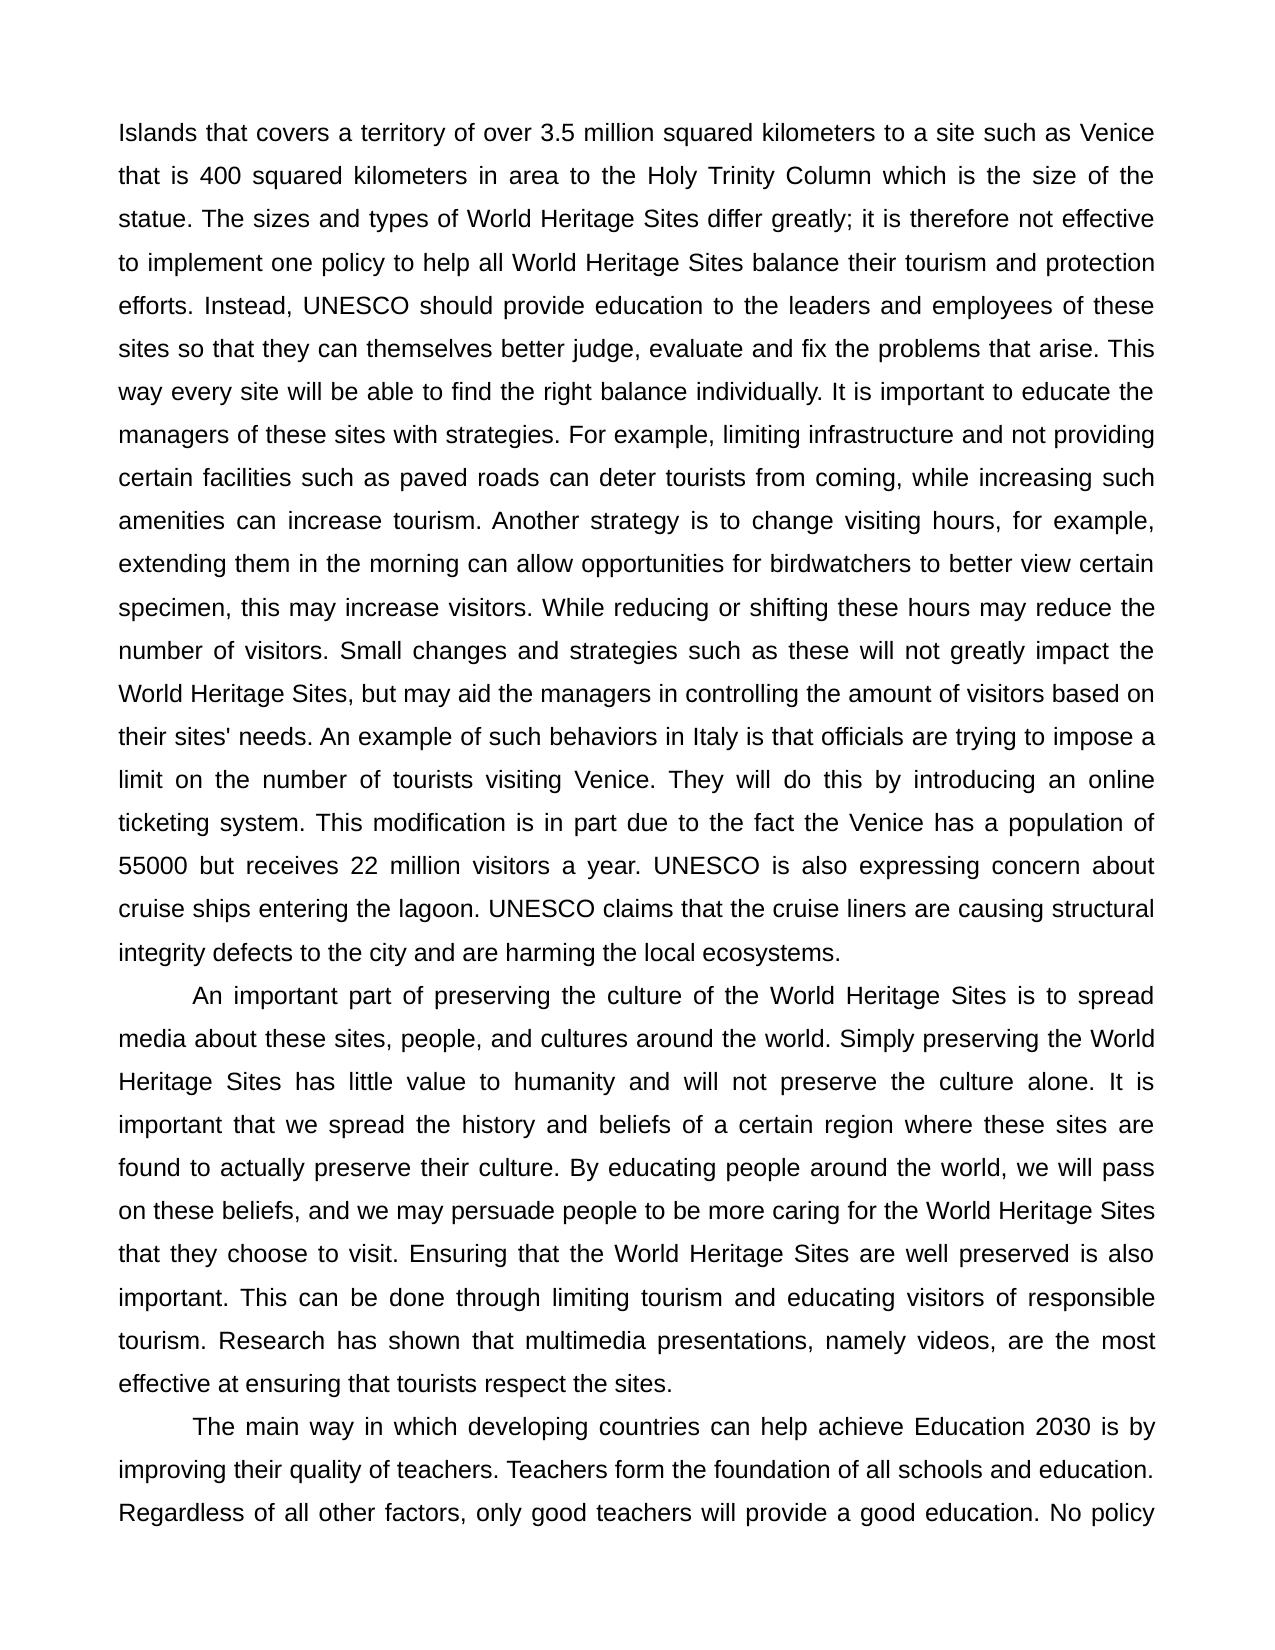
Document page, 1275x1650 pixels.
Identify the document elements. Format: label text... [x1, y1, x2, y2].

text The main way in which developing countries can help achieve Education 2030 is by improving their quality of teachers. Teachers form the foundation of all schools and education. Regardless of all other factors, only good teachers will provide a good education. No policy [118, 1412, 1157, 1527]
text Islands that covers a territory of over 3.5 million squared kilometers to a site such as Venice that is 400 squared kilometers in area to the Holy Trinity Column which is the size of the statue. The sizes and types of World Heritage Sites differ greatly; it is therefore not effective to implement one policy to help all World Heritage Sites balance their tourism and protection efforts. Instead, UNESCO should provide education to the leaders and employees of these sites so that they can themselves better judge, evaluate and fix the problems that arise. This way every site will be able to find the right balance individually. It is important to educate the managers of these sites with strategies. For example, limiting infrastructure and not providing certain facilities such as paved roads can deter tourists from coming, while increasing such amenities can increase tourism. Another strategy is to change visiting hours, for example, extending them in the morning can allow opportunities for birdwatchers to better view certain specimen, this may increase visitors. While reducing or shifting these hours may reduce the number of visitors. Small changes and strategies such as these will not greatly impact the World Heritage Sites, but may aid the managers in controlling the amount of visitors based on their sites' needs. An example of such behaviors in Italy is that officials are trying to impose a limit on the number of tourists visiting Venice. They will do this by introducing an online ticketing system. This modification is in part due to the fact the Venice has a population of 55000 but receives 22 million visitors a year. UNESCO is also expressing concern about cruise ships entering the lagoon. UNESCO claims that the cruise liners are causing structural integrity defects to the city and are harming the local ecosystems. [118, 118, 1157, 966]
text An important part of preserving the culture of the World Heritage Sites is to spread media about these sites, people, and cultures around the world. Simply preserving the World Heritage Sites has little value to humanity and will not preserve the culture alone. It is important that we spread the history and beliefs of a certain region where these sites are found to actually preserve their culture. By educating people around the world, we will pass on these beliefs, and we may persuade people to be more caring for the World Heritage Sites that they choose to visit. Ensuring that the World Heritage Sites are well preserved is also important. This can be done through limiting tourism and educating visitors of responsible tourism. Research has shown that multimedia presentations, namely videos, are the most effective at ensuring that tourists respect the sites. [118, 981, 1157, 1397]
